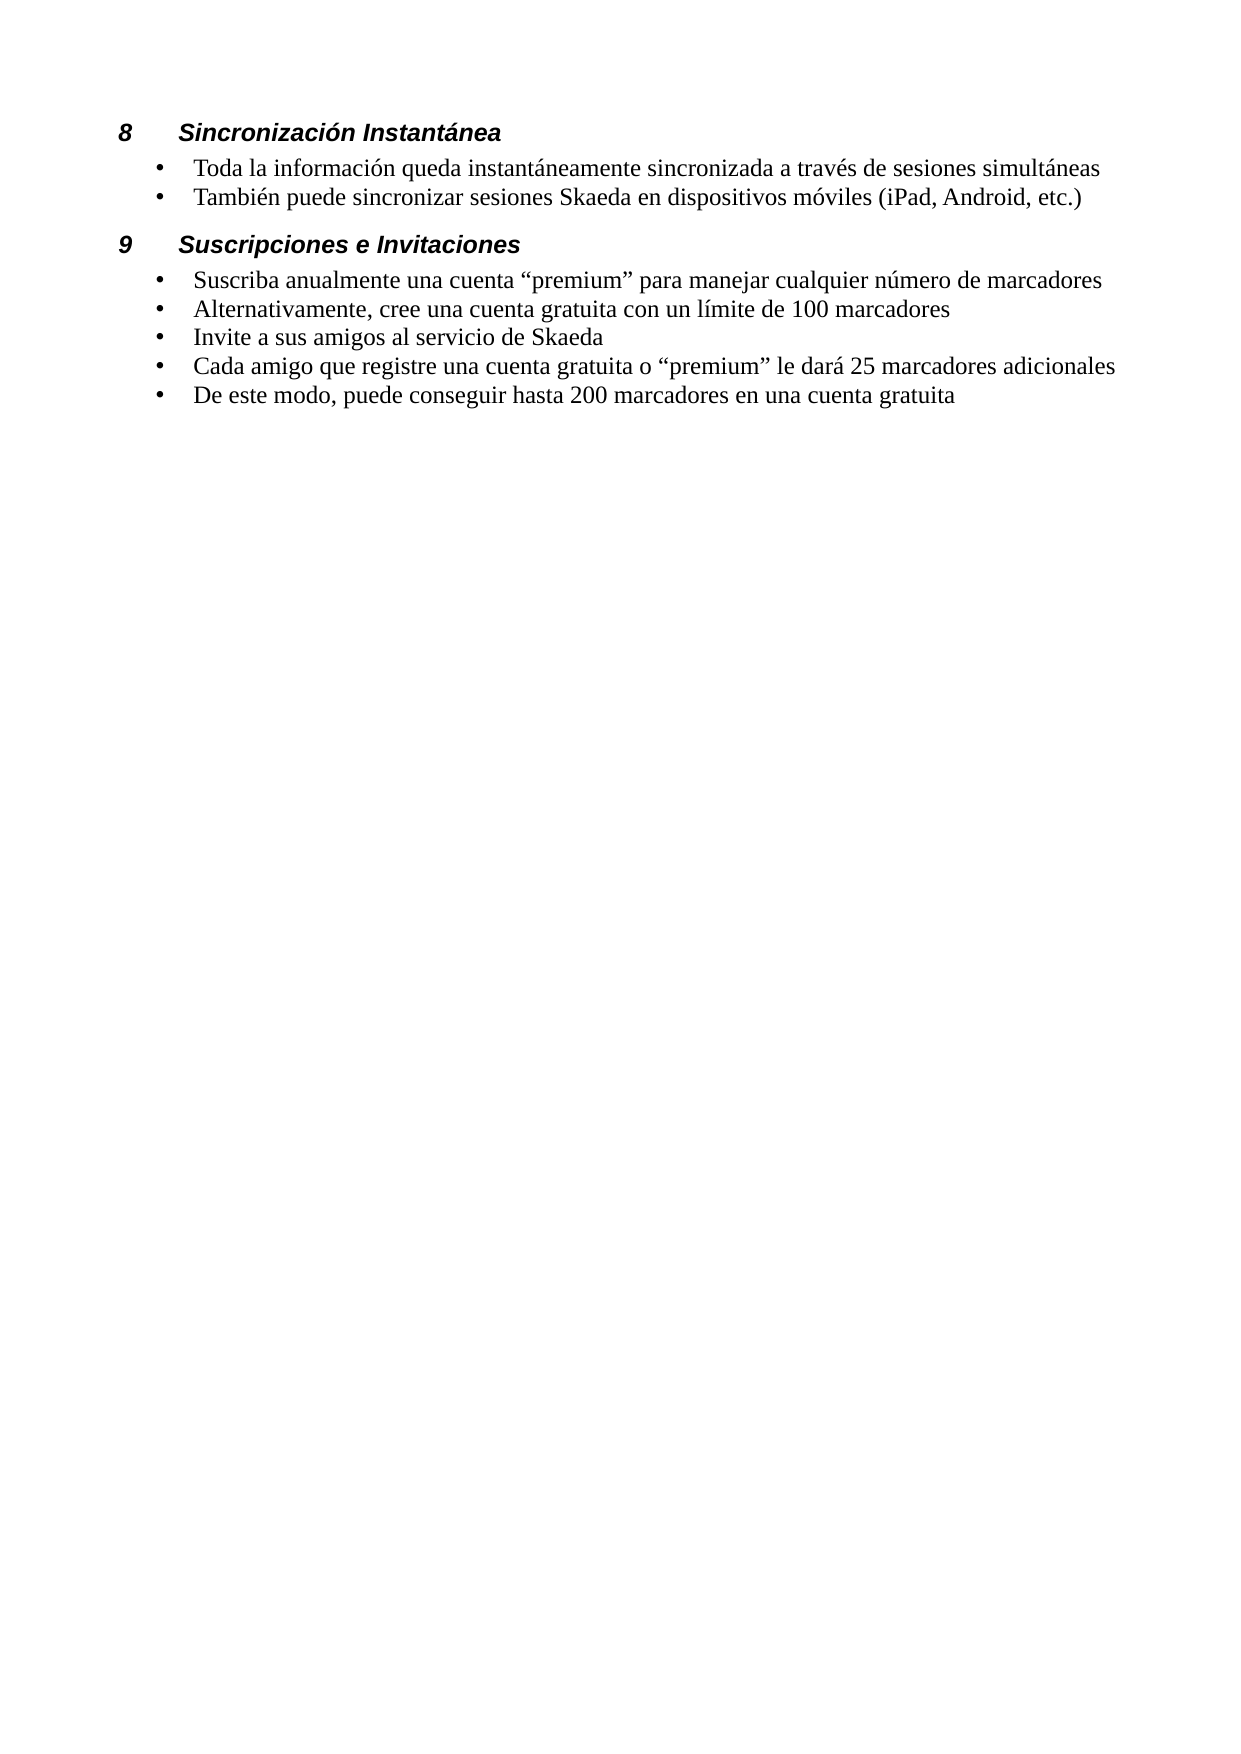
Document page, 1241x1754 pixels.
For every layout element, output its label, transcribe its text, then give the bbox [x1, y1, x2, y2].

list Cada amigo que registre una cuenta gratuita o “premium” le dará 25 marcadores adicionales [156, 351, 1122, 380]
list Invite a sus amigos al servicio de Skaeda [156, 322, 1122, 351]
subtitle Sincronización Instantánea [118, 118, 1122, 147]
subtitle Suscripciones e Invitaciones [118, 230, 1122, 258]
list Suscriba anualmente una cuenta “premium” para manejar cualquier número de marcadores [156, 265, 1122, 294]
list De este modo, puede conseguir hasta 200 marcadores en una cuenta gratuita [156, 380, 1122, 409]
list Toda la información queda instantáneamente sincronizada a través de sesiones simultáneas [156, 153, 1122, 182]
list Alternativamente, cree una cuenta gratuita con un límite de 100 marcadores [156, 294, 1122, 322]
list También puede sincronizar sesiones Skaeda en dispositivos móviles (iPad, Android, etc.) [156, 182, 1122, 211]
